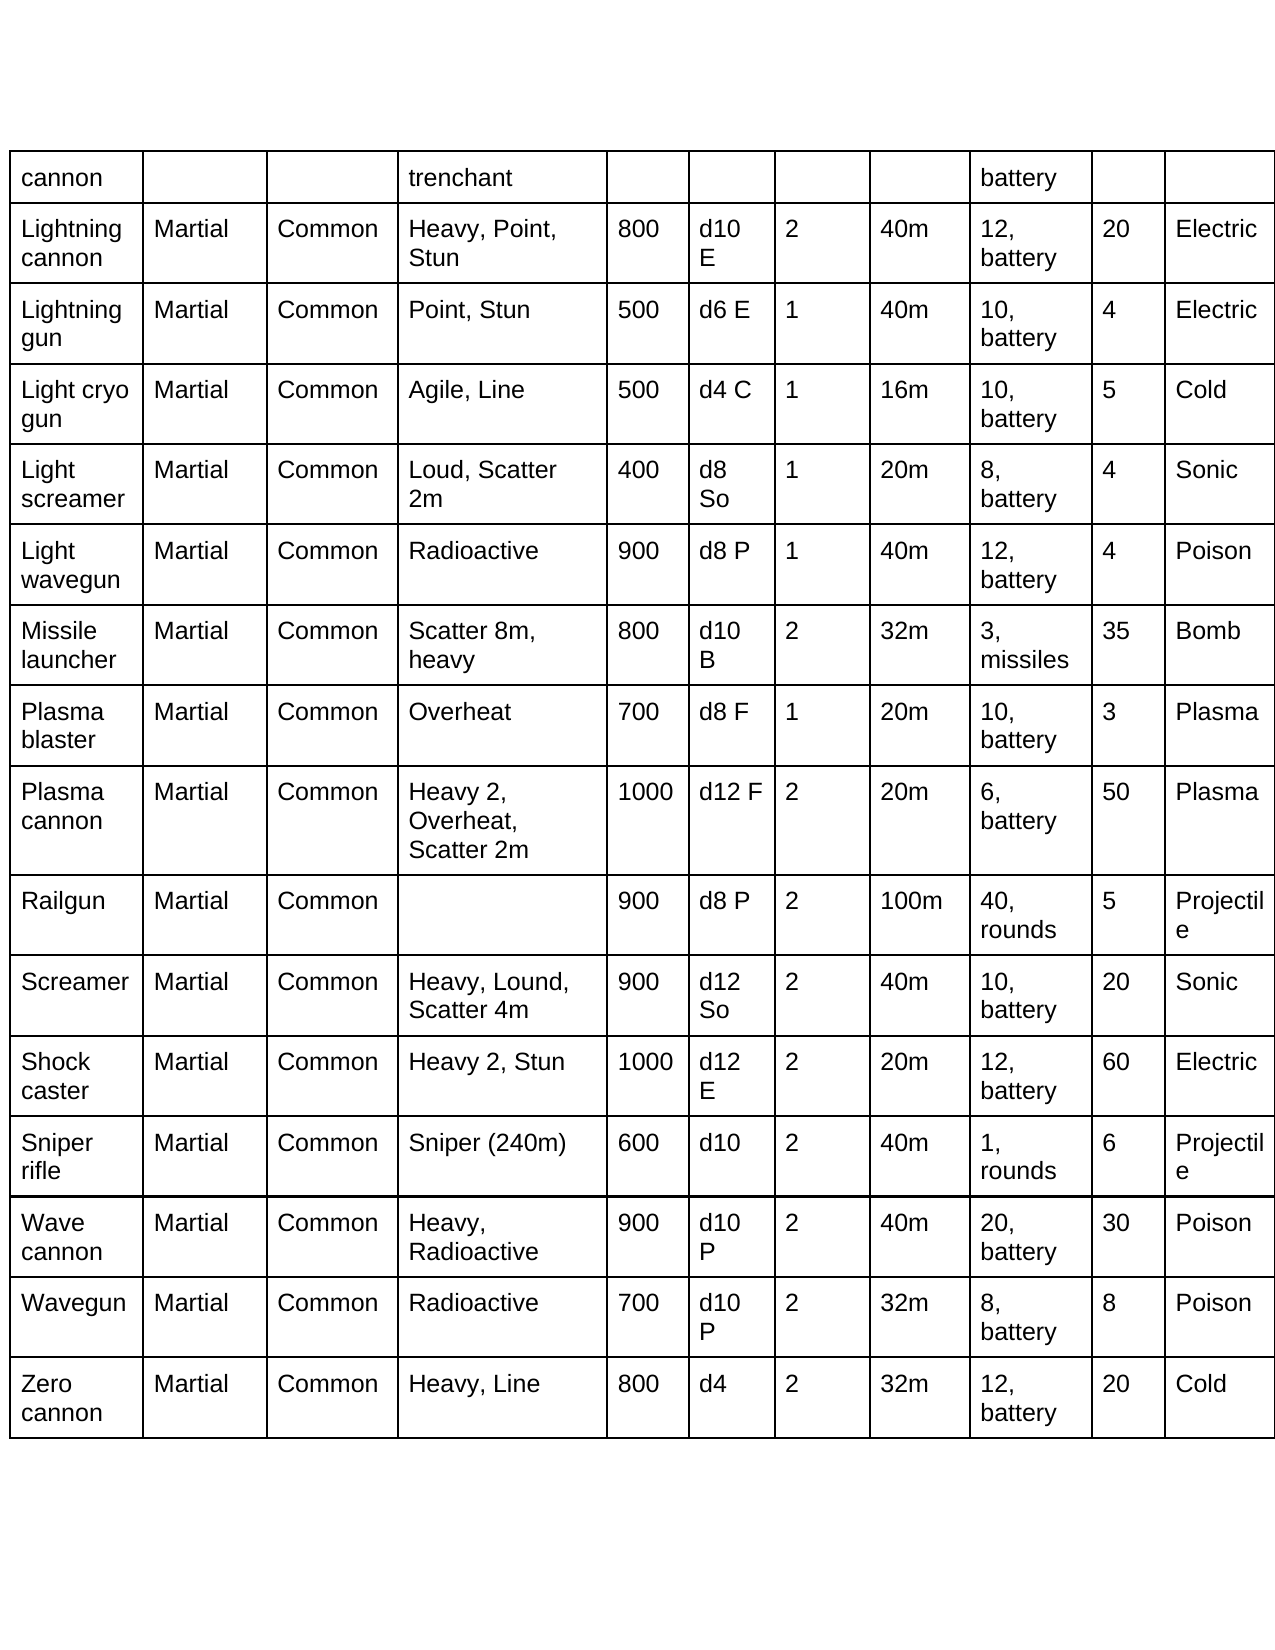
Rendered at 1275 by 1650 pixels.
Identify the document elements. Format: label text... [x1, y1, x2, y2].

table_cell Common [268, 767, 397, 874]
table_cell Martial [144, 204, 266, 282]
table_cell 40m [871, 204, 969, 282]
table_cell Railgun [11, 876, 142, 954]
table_cell 8, battery [971, 1278, 1091, 1356]
table_cell Martial [144, 876, 266, 954]
table_cell Heavy 2, Overheat, Scatter 2m [399, 767, 606, 874]
table_cell 10, battery [971, 284, 1091, 362]
table_cell 12, battery [971, 525, 1091, 604]
table_cell Martial [144, 1358, 266, 1437]
table_cell [690, 152, 774, 202]
table_cell 12, battery [971, 1358, 1091, 1437]
table_cell 600 [608, 1117, 688, 1195]
table_cell 8 [1093, 1278, 1164, 1356]
table_cell 800 [608, 606, 688, 684]
table_cell Heavy, Line [399, 1358, 606, 1437]
table_cell 6, battery [971, 767, 1091, 874]
table_cell [776, 152, 869, 202]
table_cell Sniper (240m) [399, 1117, 606, 1195]
table_cell [144, 152, 266, 202]
table_cell Electric [1166, 204, 1274, 282]
table_cell Common [268, 1037, 397, 1115]
table_cell 800 [608, 1358, 688, 1437]
table_cell 20m [871, 1037, 969, 1115]
table_cell 800 [608, 204, 688, 282]
table_cell Sniper rifle [11, 1117, 142, 1195]
table_cell Common [268, 956, 397, 1034]
table_cell [268, 152, 397, 202]
table_cell 2 [776, 1198, 869, 1276]
table_cell 4 [1093, 525, 1164, 604]
table_cell Common [268, 1358, 397, 1437]
table_cell 2 [776, 876, 869, 954]
table_cell Martial [144, 1198, 266, 1276]
table_cell Poison [1166, 1278, 1274, 1356]
table_cell Martial [144, 525, 266, 604]
table_cell 10, battery [971, 956, 1091, 1034]
table_cell 100m [871, 876, 969, 954]
table_cell d6 E [690, 284, 774, 362]
table_cell Martial [144, 284, 266, 362]
table_cell [1093, 152, 1164, 202]
table_cell Common [268, 1117, 397, 1195]
table_cell Projectile [1166, 1117, 1274, 1195]
table_cell cannon [11, 152, 142, 202]
table_cell Sonic [1166, 956, 1274, 1034]
table_cell Poison [1166, 525, 1274, 604]
table_cell 3 [1093, 686, 1164, 764]
table_cell 40m [871, 956, 969, 1034]
table_cell d10 B [690, 606, 774, 684]
table_cell Heavy, Lound, Scatter 4m [399, 956, 606, 1034]
table_cell 35 [1093, 606, 1164, 684]
table_cell 40m [871, 1198, 969, 1276]
table_cell Radioactive [399, 525, 606, 604]
table_cell d10 [690, 1117, 774, 1195]
table_cell Loud, Scatter 2m [399, 445, 606, 523]
table_cell 4 [1093, 284, 1164, 362]
table_cell 32m [871, 606, 969, 684]
table_cell Shock caster [11, 1037, 142, 1115]
table_cell Plasma [1166, 686, 1274, 764]
table_cell Lightning gun [11, 284, 142, 362]
table_cell Plasma blaster [11, 686, 142, 764]
table_cell [399, 876, 606, 954]
table_cell Radioactive [399, 1278, 606, 1356]
table_cell Electric [1166, 284, 1274, 362]
table_cell 60 [1093, 1037, 1164, 1115]
table_cell 40m [871, 525, 969, 604]
table_cell d8 So [690, 445, 774, 523]
table_cell 40m [871, 1117, 969, 1195]
table_cell Overheat [399, 686, 606, 764]
table_cell Common [268, 606, 397, 684]
table_cell 1000 [608, 1037, 688, 1115]
table_cell 30 [1093, 1198, 1164, 1276]
table_cell d4 [690, 1358, 774, 1437]
table_cell 2 [776, 1037, 869, 1115]
table_cell 3, missiles [971, 606, 1091, 684]
table_cell 16m [871, 365, 969, 443]
table_cell Agile, Line [399, 365, 606, 443]
table_cell 1 [776, 284, 869, 362]
table_cell 20m [871, 686, 969, 764]
table_cell Sonic [1166, 445, 1274, 523]
table_cell 2 [776, 606, 869, 684]
table_cell 2 [776, 767, 869, 874]
table_cell 900 [608, 525, 688, 604]
table_cell 20 [1093, 1358, 1164, 1437]
table_cell Martial [144, 445, 266, 523]
table_cell Martial [144, 1037, 266, 1115]
table_cell [871, 152, 969, 202]
table_cell Common [268, 1278, 397, 1356]
table_cell Lightning cannon [11, 204, 142, 282]
table_cell 2 [776, 204, 869, 282]
table_cell Point, Stun [399, 284, 606, 362]
table_cell 700 [608, 1278, 688, 1356]
table_cell Martial [144, 686, 266, 764]
table_cell Cold [1166, 365, 1274, 443]
table_cell 12, battery [971, 204, 1091, 282]
table_cell Martial [144, 365, 266, 443]
table_cell 1 [776, 445, 869, 523]
table_cell 1000 [608, 767, 688, 874]
table_cell Martial [144, 1117, 266, 1195]
table_cell d8 F [690, 686, 774, 764]
table_cell Electric [1166, 1037, 1274, 1115]
table_cell d12 E [690, 1037, 774, 1115]
table_cell Martial [144, 767, 266, 874]
table_cell 900 [608, 876, 688, 954]
table_cell 20, battery [971, 1198, 1091, 1276]
table_cell 2 [776, 1117, 869, 1195]
table_cell Wave cannon [11, 1198, 142, 1276]
table_cell Common [268, 876, 397, 954]
table_cell 1, rounds [971, 1117, 1091, 1195]
table_cell 500 [608, 365, 688, 443]
table_cell 4 [1093, 445, 1164, 523]
table_cell 40, rounds [971, 876, 1091, 954]
table_cell trenchant [399, 152, 606, 202]
table_cell 2 [776, 1278, 869, 1356]
table_cell 8, battery [971, 445, 1091, 523]
table_cell Cold [1166, 1358, 1274, 1437]
table_cell Wavegun [11, 1278, 142, 1356]
table_cell Martial [144, 1278, 266, 1356]
table_cell [1166, 152, 1274, 202]
table_cell Common [268, 204, 397, 282]
table_cell 20 [1093, 956, 1164, 1034]
table_cell Common [268, 1198, 397, 1276]
table_cell d10 P [690, 1278, 774, 1356]
table_cell d8 P [690, 525, 774, 604]
table_cell 32m [871, 1278, 969, 1356]
table_cell 2 [776, 956, 869, 1034]
table_cell 50 [1093, 767, 1164, 874]
table_cell d8 P [690, 876, 774, 954]
table_cell 40m [871, 284, 969, 362]
table_cell Light wavegun [11, 525, 142, 604]
table_cell Martial [144, 956, 266, 1034]
table_cell Common [268, 445, 397, 523]
table_cell Plasma [1166, 767, 1274, 874]
table_cell Common [268, 525, 397, 604]
table_cell 20m [871, 767, 969, 874]
table_cell 900 [608, 956, 688, 1034]
table_cell Missile launcher [11, 606, 142, 684]
table_cell 900 [608, 1198, 688, 1276]
table_cell 2 [776, 1358, 869, 1437]
table_cell Plasma cannon [11, 767, 142, 874]
table_cell 12, battery [971, 1037, 1091, 1115]
table_cell Light cryo gun [11, 365, 142, 443]
table_cell Martial [144, 606, 266, 684]
table_cell d4 C [690, 365, 774, 443]
table_cell d10 P [690, 1198, 774, 1276]
table_cell Heavy 2, Stun [399, 1037, 606, 1115]
table_cell 10, battery [971, 365, 1091, 443]
table_cell Light screamer [11, 445, 142, 523]
table_cell 10, battery [971, 686, 1091, 764]
table_cell battery [971, 152, 1091, 202]
table_cell Poison [1166, 1198, 1274, 1276]
table_cell 20m [871, 445, 969, 523]
table_cell Common [268, 686, 397, 764]
table_cell 1 [776, 525, 869, 604]
table_cell Zero cannon [11, 1358, 142, 1437]
table_cell 6 [1093, 1117, 1164, 1195]
table_cell Common [268, 284, 397, 362]
table_cell Screamer [11, 956, 142, 1034]
table_cell Heavy, Radioactive [399, 1198, 606, 1276]
table_cell d12 F [690, 767, 774, 874]
table_cell 500 [608, 284, 688, 362]
table_cell Bomb [1166, 606, 1274, 684]
table_cell 32m [871, 1358, 969, 1437]
table_cell Heavy, Point, Stun [399, 204, 606, 282]
table_cell 400 [608, 445, 688, 523]
table_cell 700 [608, 686, 688, 764]
table_cell 1 [776, 365, 869, 443]
table_cell 5 [1093, 876, 1164, 954]
table_cell d12 So [690, 956, 774, 1034]
table_cell [608, 152, 688, 202]
table_cell 5 [1093, 365, 1164, 443]
table_cell Scatter 8m, heavy [399, 606, 606, 684]
table_cell 1 [776, 686, 869, 764]
table_cell 20 [1093, 204, 1164, 282]
table_cell Projectile [1166, 876, 1274, 954]
table_cell Common [268, 365, 397, 443]
table_cell d10 E [690, 204, 774, 282]
